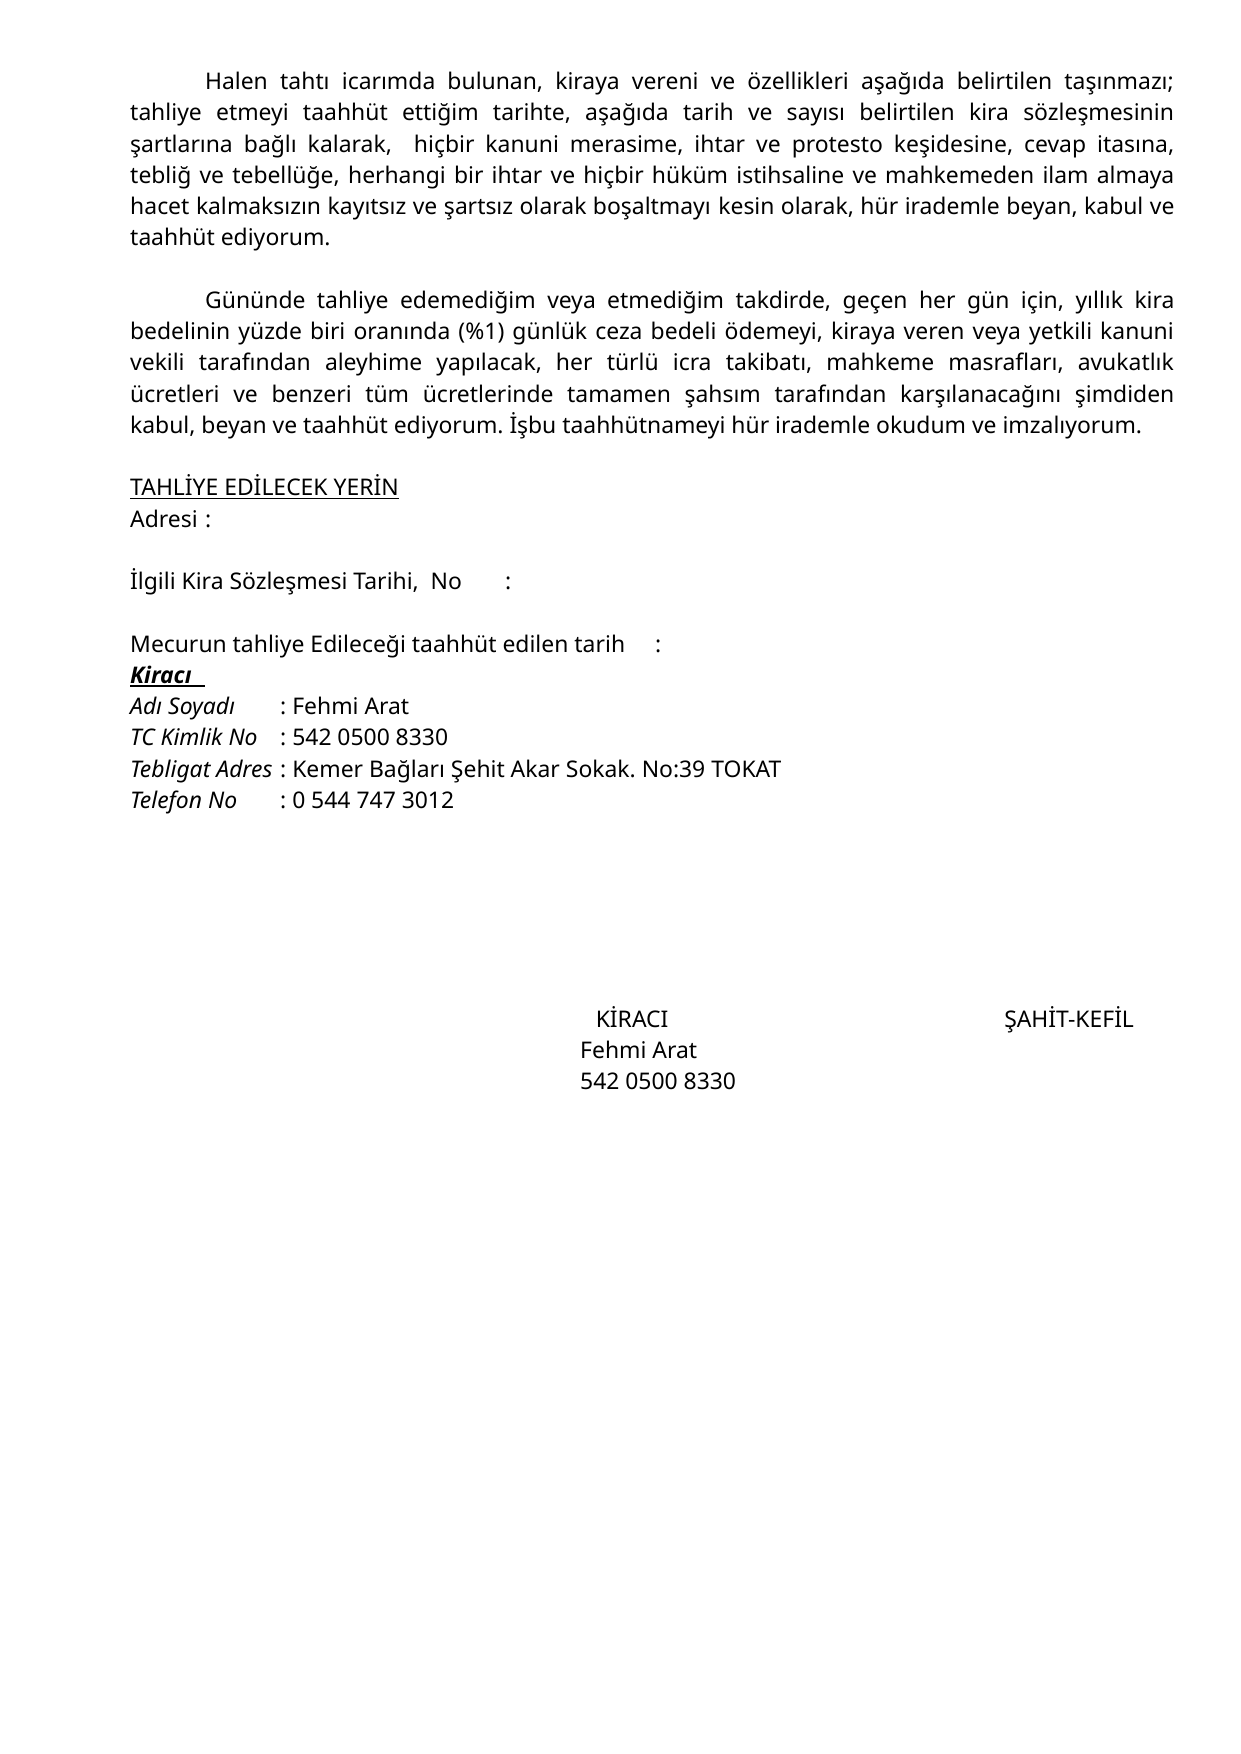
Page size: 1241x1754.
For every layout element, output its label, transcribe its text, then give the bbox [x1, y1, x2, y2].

text 542 0500 8330 [130, 1065, 1175, 1096]
text Halen tahtı icarımda bulunan, kiraya vereni ve özellikleri aşağıda belirtilen taşınmazı; tahliye etmeyi taahhüt ettiğim tarihte, aşağıda tarih ve sayısı belirtilen kira sözleşmesinin şartlarına bağlı kalarak, hiçbir kanuni merasime, ihtar ve protesto keşidesine, cevap itasına, tebliğ ve tebellüğe, herhangi bir ihtar ve hiçbir hüküm istihsaline ve mahkemeden ilam almaya hacet kalmaksızın kayıtsız ve şartsız olarak boşaltmayı kesin olarak, hür irademle beyan, kabul ve taahhüt ediyorum. [130, 65, 1175, 252]
text Gününde tahliye edemediğim veya etmediğim takdirde, geçen her gün için, yıllık kira bedelinin yüzde biri oranında (%1) günlük ceza bedeli ödemeyi, kiraya veren veya yetkili kanuni vekili tarafından aleyhime yapılacak, her türlü icra takibatı, mahkeme masrafları, avukatlık ücretleri ve benzeri tüm ücretlerinde tamamen şahsım tarafından karşılanacağını şimdiden kabul, beyan ve taahhüt ediyorum. İşbu taahhütnameyi hür irademle okudum ve imzalıyorum. [130, 284, 1175, 440]
text KİRACI ŞAHİT-KEFİL [130, 1002, 1175, 1034]
text Mecurun tahliye Edileceği taahhüt edilen tarih : [130, 627, 1175, 659]
text Adresi : [130, 502, 1175, 534]
text Telefon No : 0 544 747 3012 [130, 784, 1175, 815]
text TC Kimlik No : 542 0500 8330 [130, 721, 1175, 752]
text İlgili Kira Sözleşmesi Tarihi, No : [130, 565, 1175, 596]
text Adı Soyadı : Fehmi Arat [130, 690, 1175, 721]
text Fehmi Arat [130, 1034, 1175, 1065]
text Tebligat Adres : Kemer Bağları Şehit Akar Sokak. No:39 TOKAT [130, 752, 1175, 784]
text TAHLİYE EDİLECEK YERİN [130, 471, 1175, 502]
text Kiracı [130, 659, 1175, 690]
